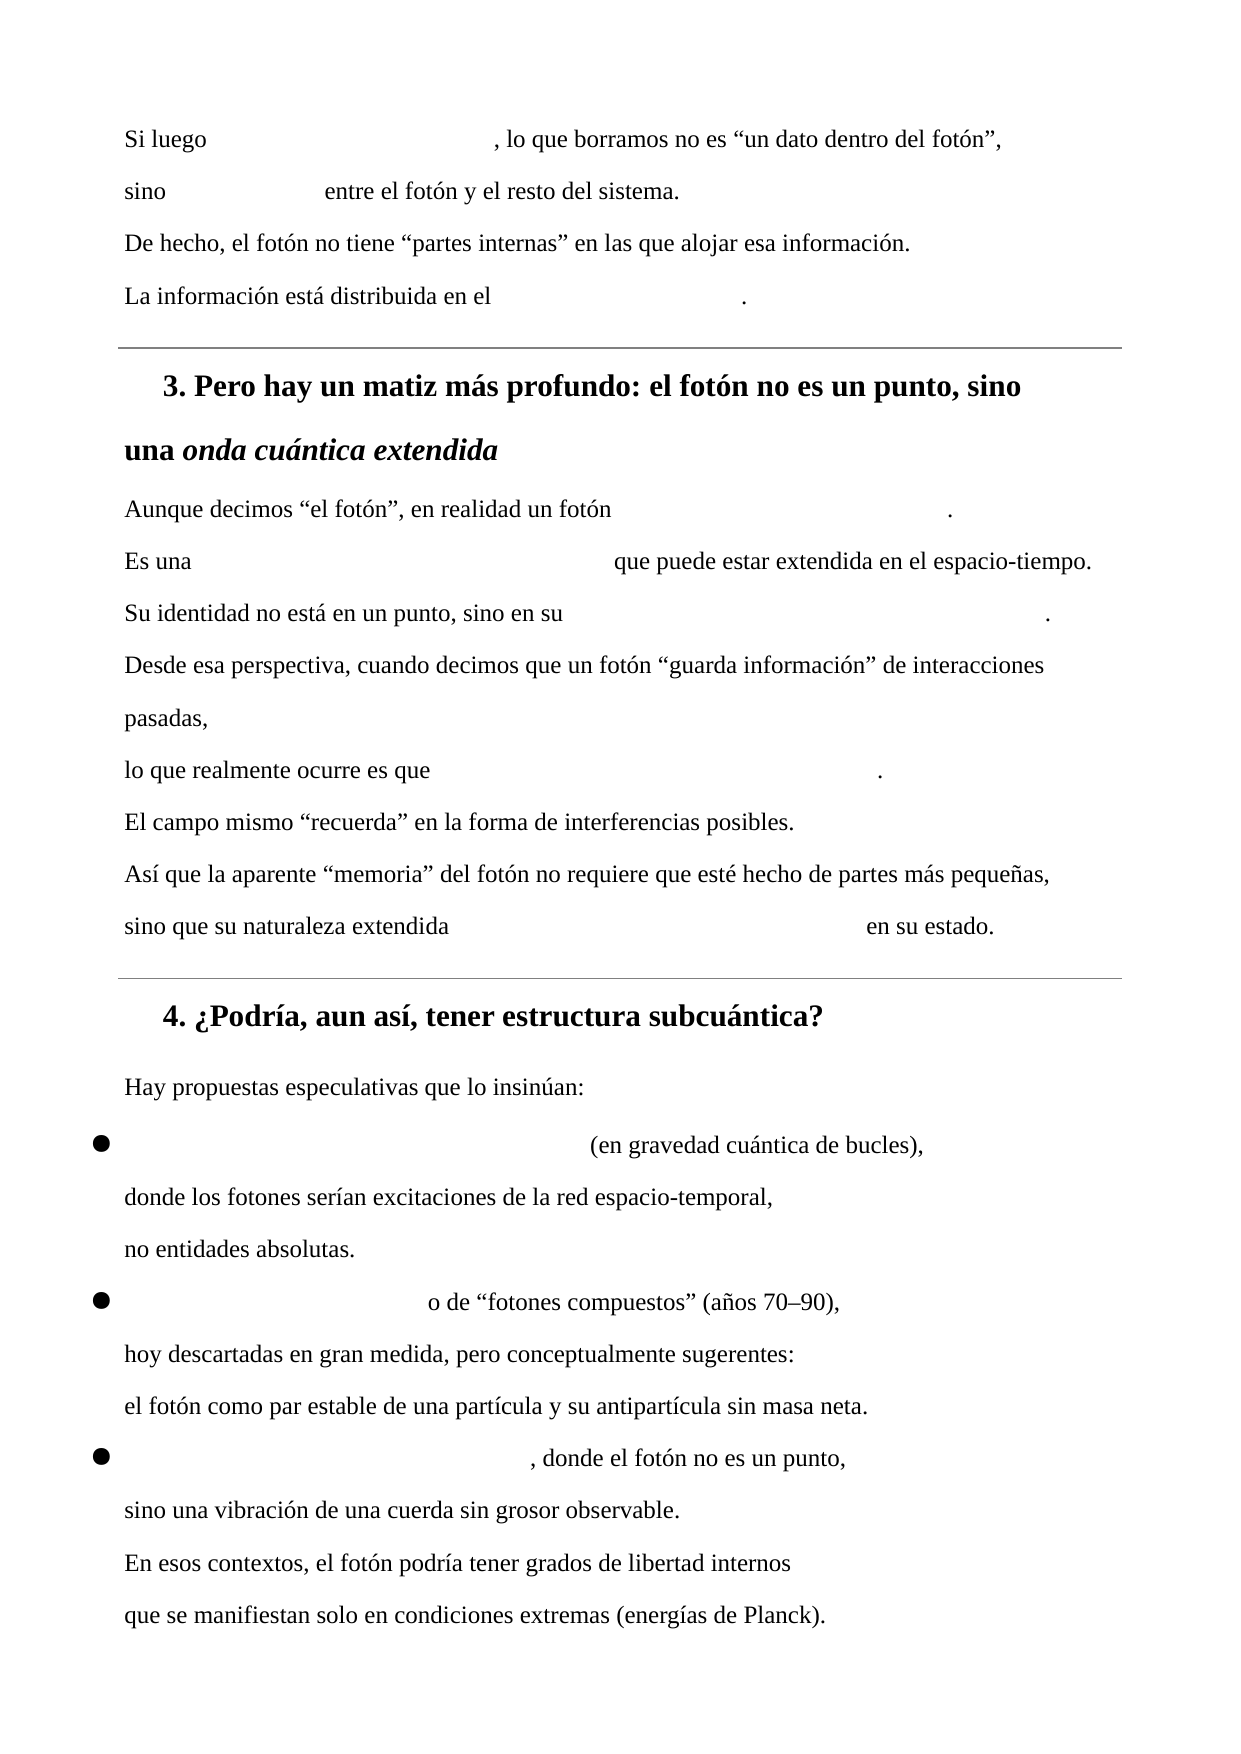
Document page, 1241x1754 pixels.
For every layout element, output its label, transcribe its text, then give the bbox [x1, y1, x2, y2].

subtitle 💡 4. ¿Podría, aun así, tener estructura subcuántica? [119, 987, 1122, 1038]
list Modelos pregeométricos o de red de espines (en gravedad cuántica de bucles), donde los fotones serían excitaciones de la red espacio-temporal, no entidades absolutas. [119, 1124, 1122, 1266]
text Si luego borramos esa información, lo que borramos no es “un dato dentro del fotón”, sino la correlación entre el fotón y el resto del sistema. [119, 119, 1122, 208]
text En esos contextos, el fotón podría tener grados de libertad internos que se manifiestan solo en condiciones extremas (energías de Planck). [119, 1542, 1122, 1634]
subtitle 🌌 3. Pero hay un matiz más profundo: el fotón no es un punto, sino una onda cuántica extendida [119, 356, 1122, 470]
text Desde esa perspectiva, cuando decimos que un fotón “guarda información” de interacciones pasadas, lo que realmente ocurre es que su función de onda incorpora esa historia. El campo mismo “recuerda” en la forma de interferencias posibles. [119, 644, 1122, 839]
list Gravedad cuántica o teoría de cuerdas, donde el fotón no es un punto, sino una vibración de una cuerda sin grosor observable. [119, 1437, 1122, 1527]
list Teorías de “partones” de luz o de “fotones compuestos” (años 70–90), hoy descartadas en gran medida, pero conceptualmente sugerentes: el fotón como par estable de una partícula y su antipartícula sin masa neta. [119, 1281, 1122, 1423]
text Así que la aparente “memoria” del fotón no requiere que esté hecho de partes más pequeñas, sino que su naturaleza extendida ya es suficiente para codificar historia en su estado. [119, 853, 1122, 946]
text Hay propuestas especulativas que lo insinúan: [119, 1066, 1122, 1103]
text Aunque decimos “el fotón”, en realidad un fotón no es un corpúsculo localizable. Es una excitación del campo electromagnético que puede estar extendida en el espacio-tiempo. Su identidad no está en un punto, sino en su fase, frecuencia, polarización y correlaciones. [119, 488, 1122, 630]
text De hecho, el fotón no tiene “partes internas” en las que alojar esa información. La información está distribuida en el entrelazamiento global. [119, 222, 1122, 315]
